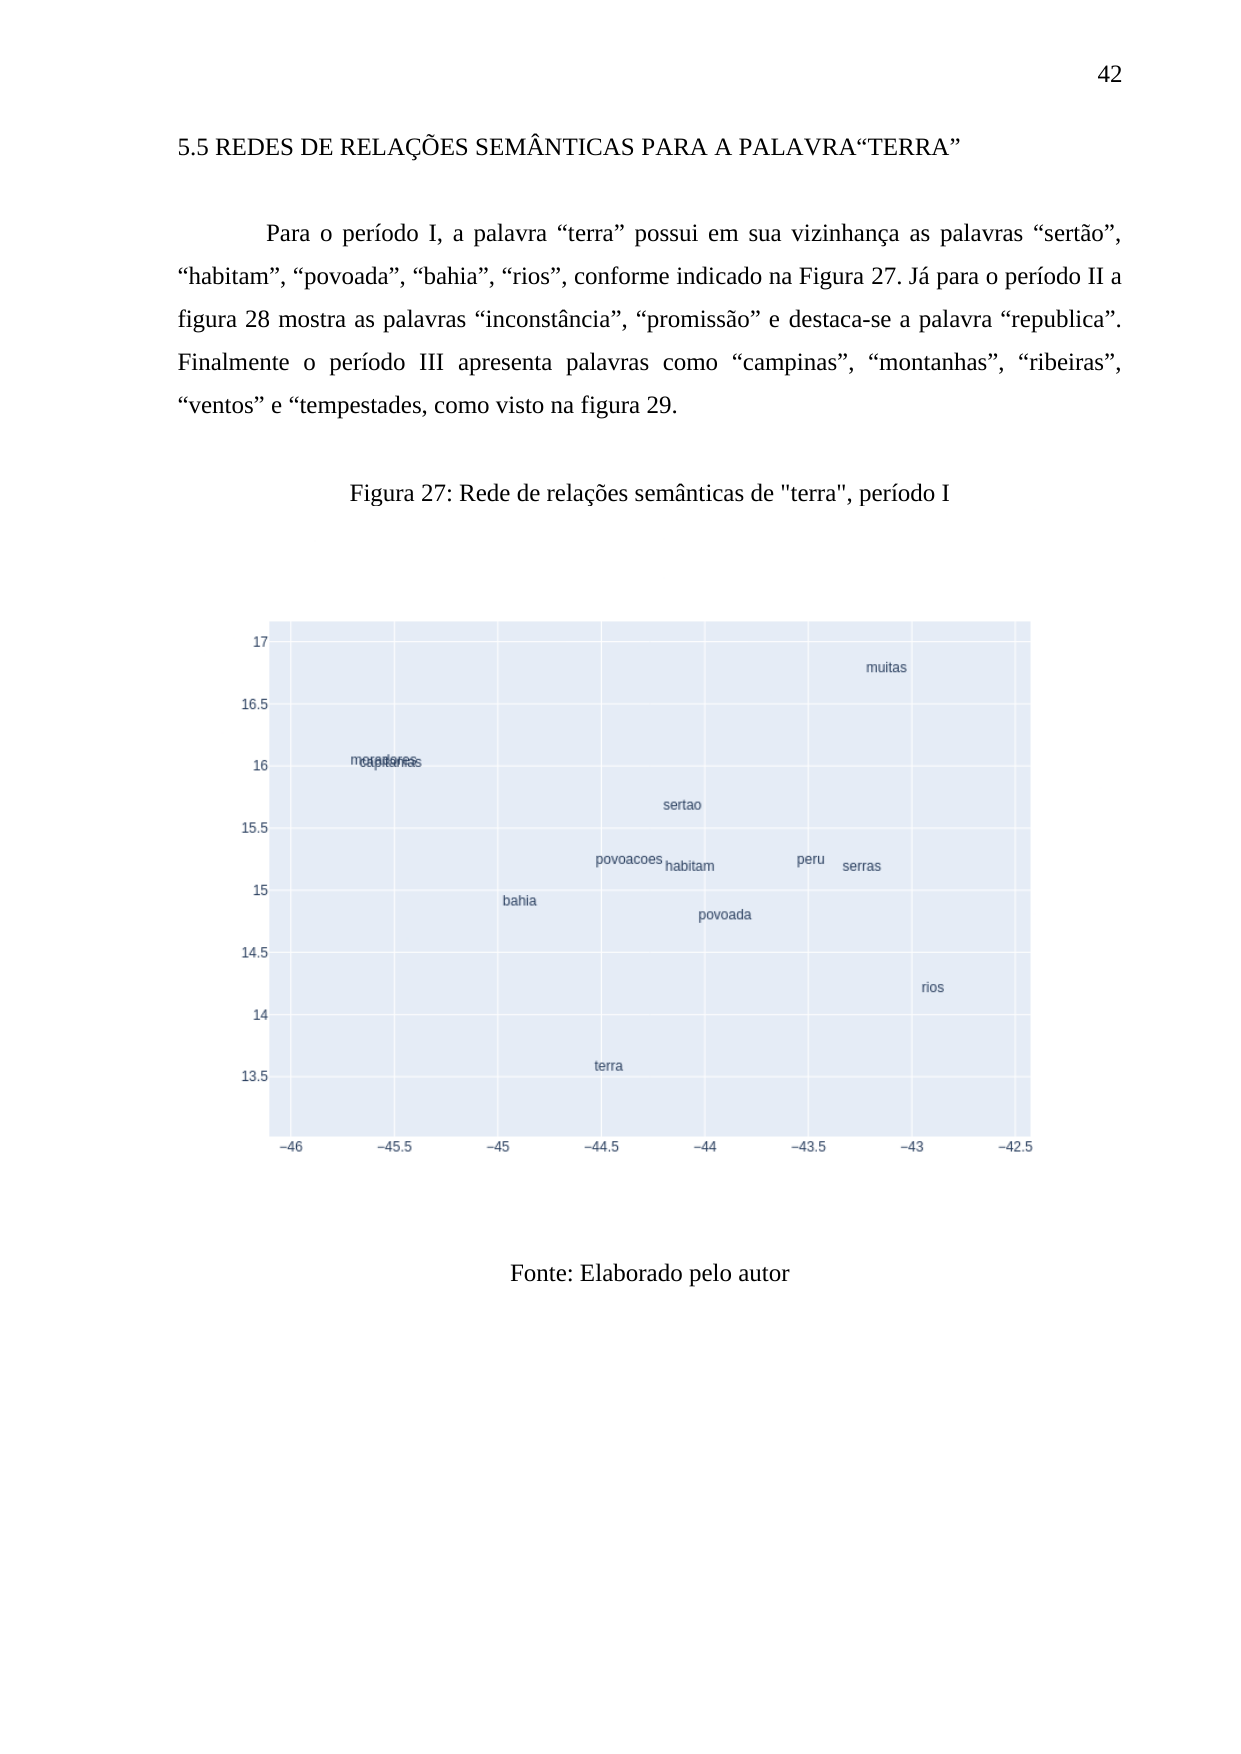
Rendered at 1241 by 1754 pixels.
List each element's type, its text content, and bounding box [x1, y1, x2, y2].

text Para o período I, a palavra “terra” possui em sua vizinhança as palavras “sertão”, “habitam”, “povoada”, “bahia”, “rios”, conforme indicado na Figura 27. Já para o período II a figura 28 mostra as palavras “inconstância”, “promissão” e destaca-se a palavra “republica”. Finalmente o período III apresenta palavras como “campinas”, “montanhas”, “ribeiras”, “ventos” e “tempestades, como visto na figura 29. [177, 218, 1122, 419]
subtitle 5.5 Redes de Relações Semânticas para a palavra“terra” [177, 132, 1122, 160]
text Fonte: Elaborado pelo autor [177, 1229, 1122, 1287]
text Figura 27: Rede de relações semânticas de "terra", período I [177, 478, 1122, 506]
picture [177, 506, 1123, 1229]
